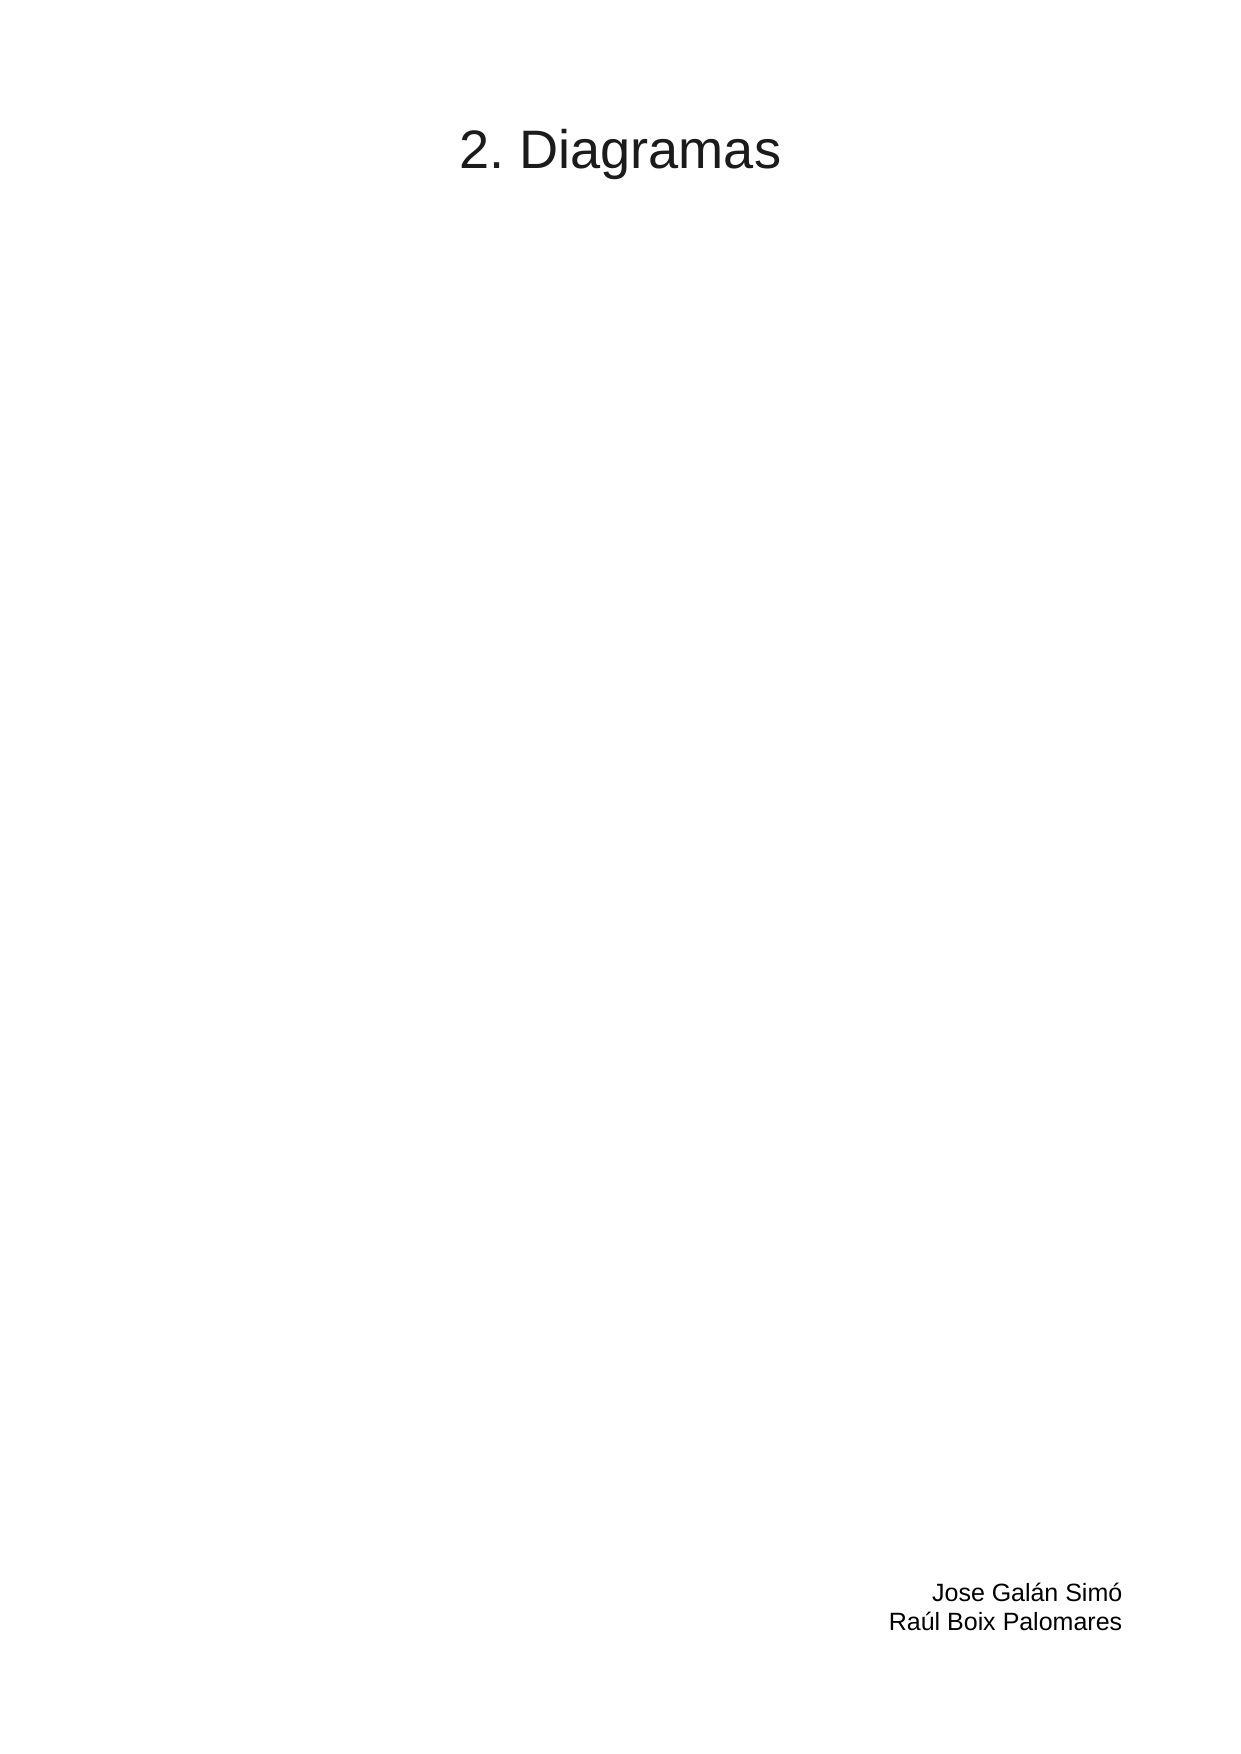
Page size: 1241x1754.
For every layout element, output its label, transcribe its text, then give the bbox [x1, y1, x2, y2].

text 2. Diagramas [118, 118, 1122, 180]
